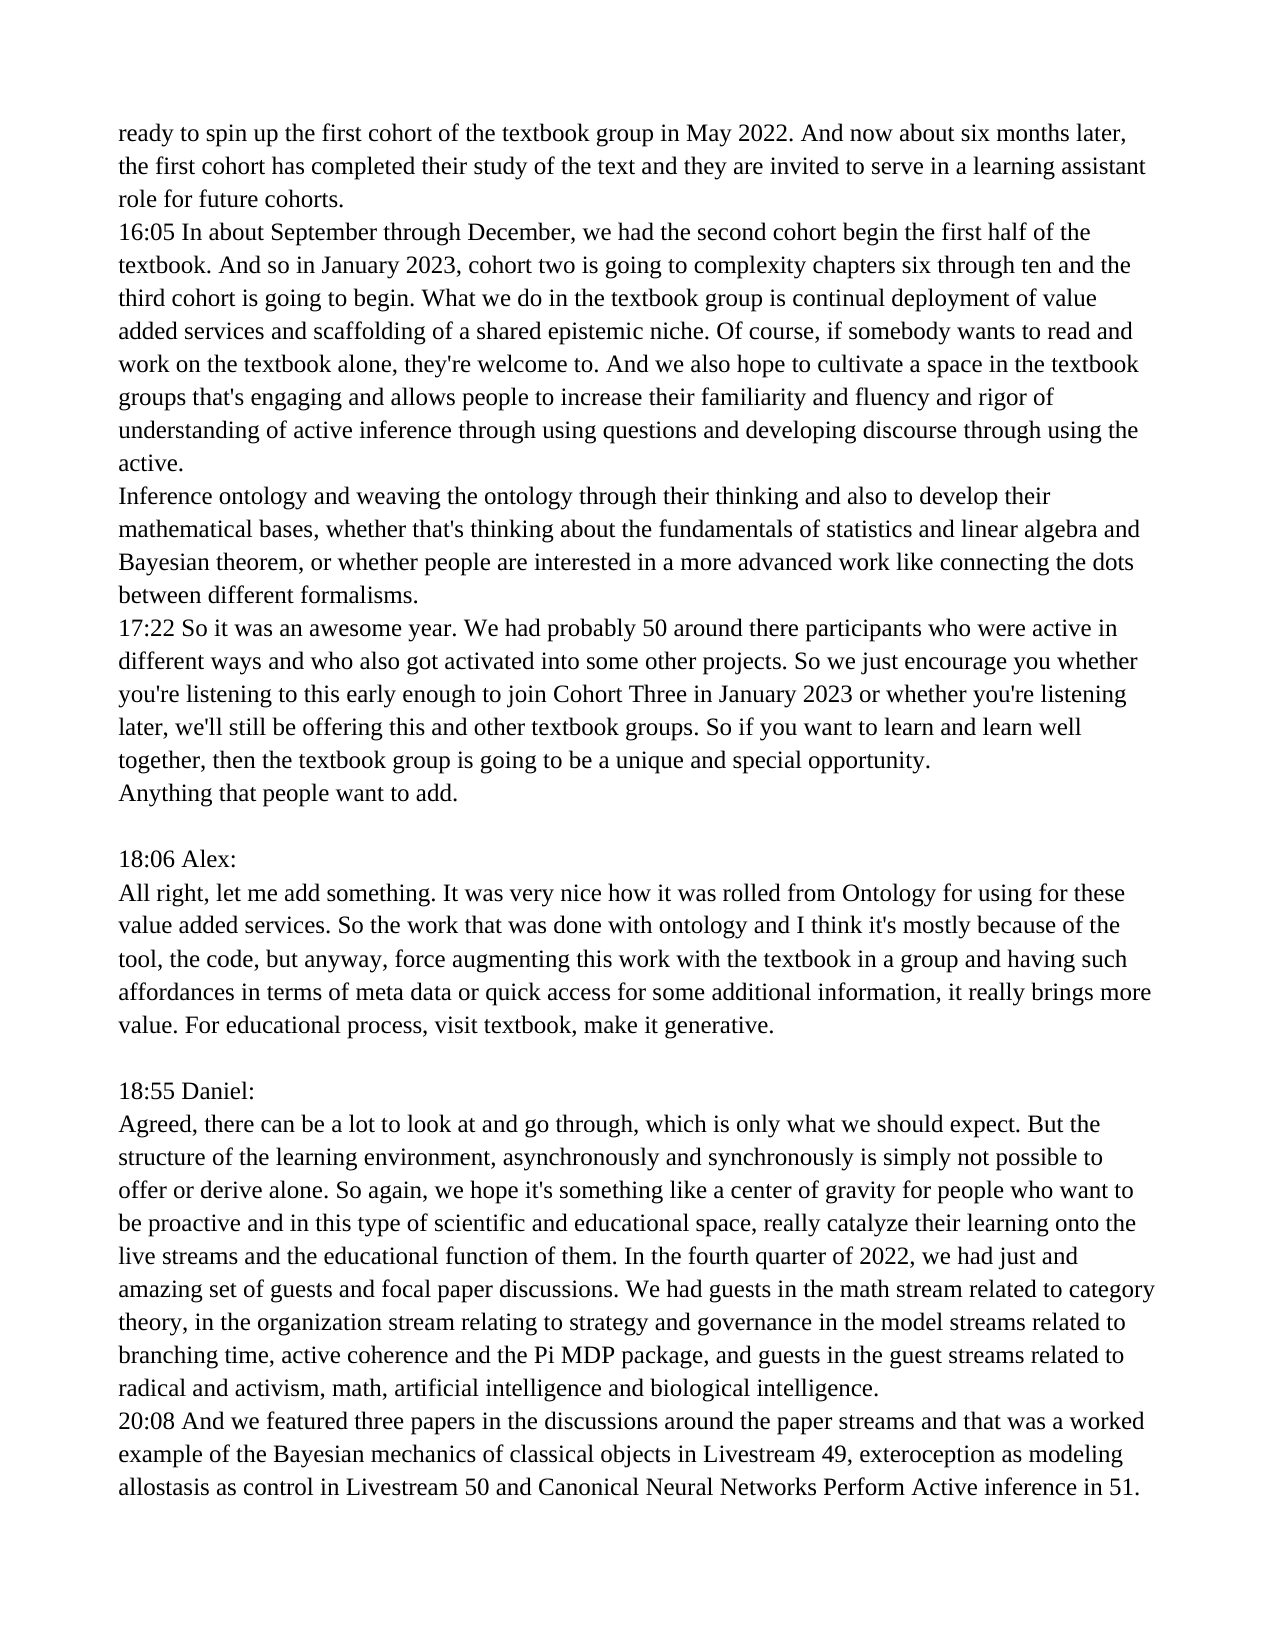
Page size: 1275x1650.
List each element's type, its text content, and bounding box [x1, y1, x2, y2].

text 18:06 Alex: [118, 844, 1157, 873]
text Agreed, there can be a lot to look at and go through, which is only what we should expect. But the structure of the learning environment, asynchronously and synchronously is simply not possible to offer or derive alone. So again, we hope it's something like a center of gravity for people who want to be proactive and in this type of scientific and educational space, really catalyze their learning onto the live streams and the educational function of them. In the fourth quarter of 2022, we had just and amazing set of guests and focal paper discussions. We had guests in the math stream related to category theory, in the organization stream relating to strategy and governance in the model streams related to branching time, active coherence and the Pi MDP package, and guests in the guest streams related to radical and activism, math, artificial intelligence and biological intelligence. [118, 1109, 1157, 1402]
text All right, let me add something. It was very nice how it was rolled from Ontology for using for these value added services. So the work that was done with ontology and I think it's mostly because of the tool, the code, but anyway, force augmenting this work with the textbook in a group and having such affordances in terms of meta data or quick access for some additional information, it really brings more value. For educational process, visit textbook, make it generative. [118, 878, 1157, 1038]
text ready to spin up the first cohort of the textbook group in May 2022. And now about six months later, the first cohort has completed their study of the text and they are invited to serve in a learning assistant role for future cohorts. [118, 118, 1157, 213]
text 16:05 In about September through December, we had the second cohort begin the first half of the textbook. And so in January 2023, cohort two is going to complexity chapters six through ten and the third cohort is going to begin. What we do in the textbook group is continual deployment of value added services and scaffolding of a shared epistemic niche. Of course, if somebody wants to read and work on the textbook alone, they're welcome to. And we also hope to cultivate a space in the textbook groups that's engaging and allows people to increase their familiarity and fluency and rigor of understanding of active inference through using questions and developing discourse through using the active. [118, 217, 1157, 477]
text 18:55 Daniel: [118, 1076, 1157, 1104]
text Anything that people want to add. [118, 778, 1157, 807]
text 17:22 So it was an awesome year. We had probably 50 around there participants who were active in different ways and who also got activated into some other projects. So we just encourage you whether you're listening to this early enough to join Cohort Three in January 2023 or whether you're listening later, we'll still be offering this and other textbook groups. So if you want to learn and learn well together, then the textbook group is going to be a unique and special opportunity. [118, 613, 1157, 774]
text 20:08 And we featured three papers in the discussions around the paper streams and that was a worked example of the Bayesian mechanics of classical objects in Livestream 49, exteroception as modeling allostasis as control in Livestream 50 and Canonical Neural Networks Perform Active inference in 51. [118, 1406, 1157, 1501]
text Inference ontology and weaving the ontology through their thinking and also to develop their mathematical bases, whether that's thinking about the fundamentals of statistics and linear algebra and Bayesian theorem, or whether people are interested in a more advanced work like connecting the dots between different formalisms. [118, 481, 1157, 609]
